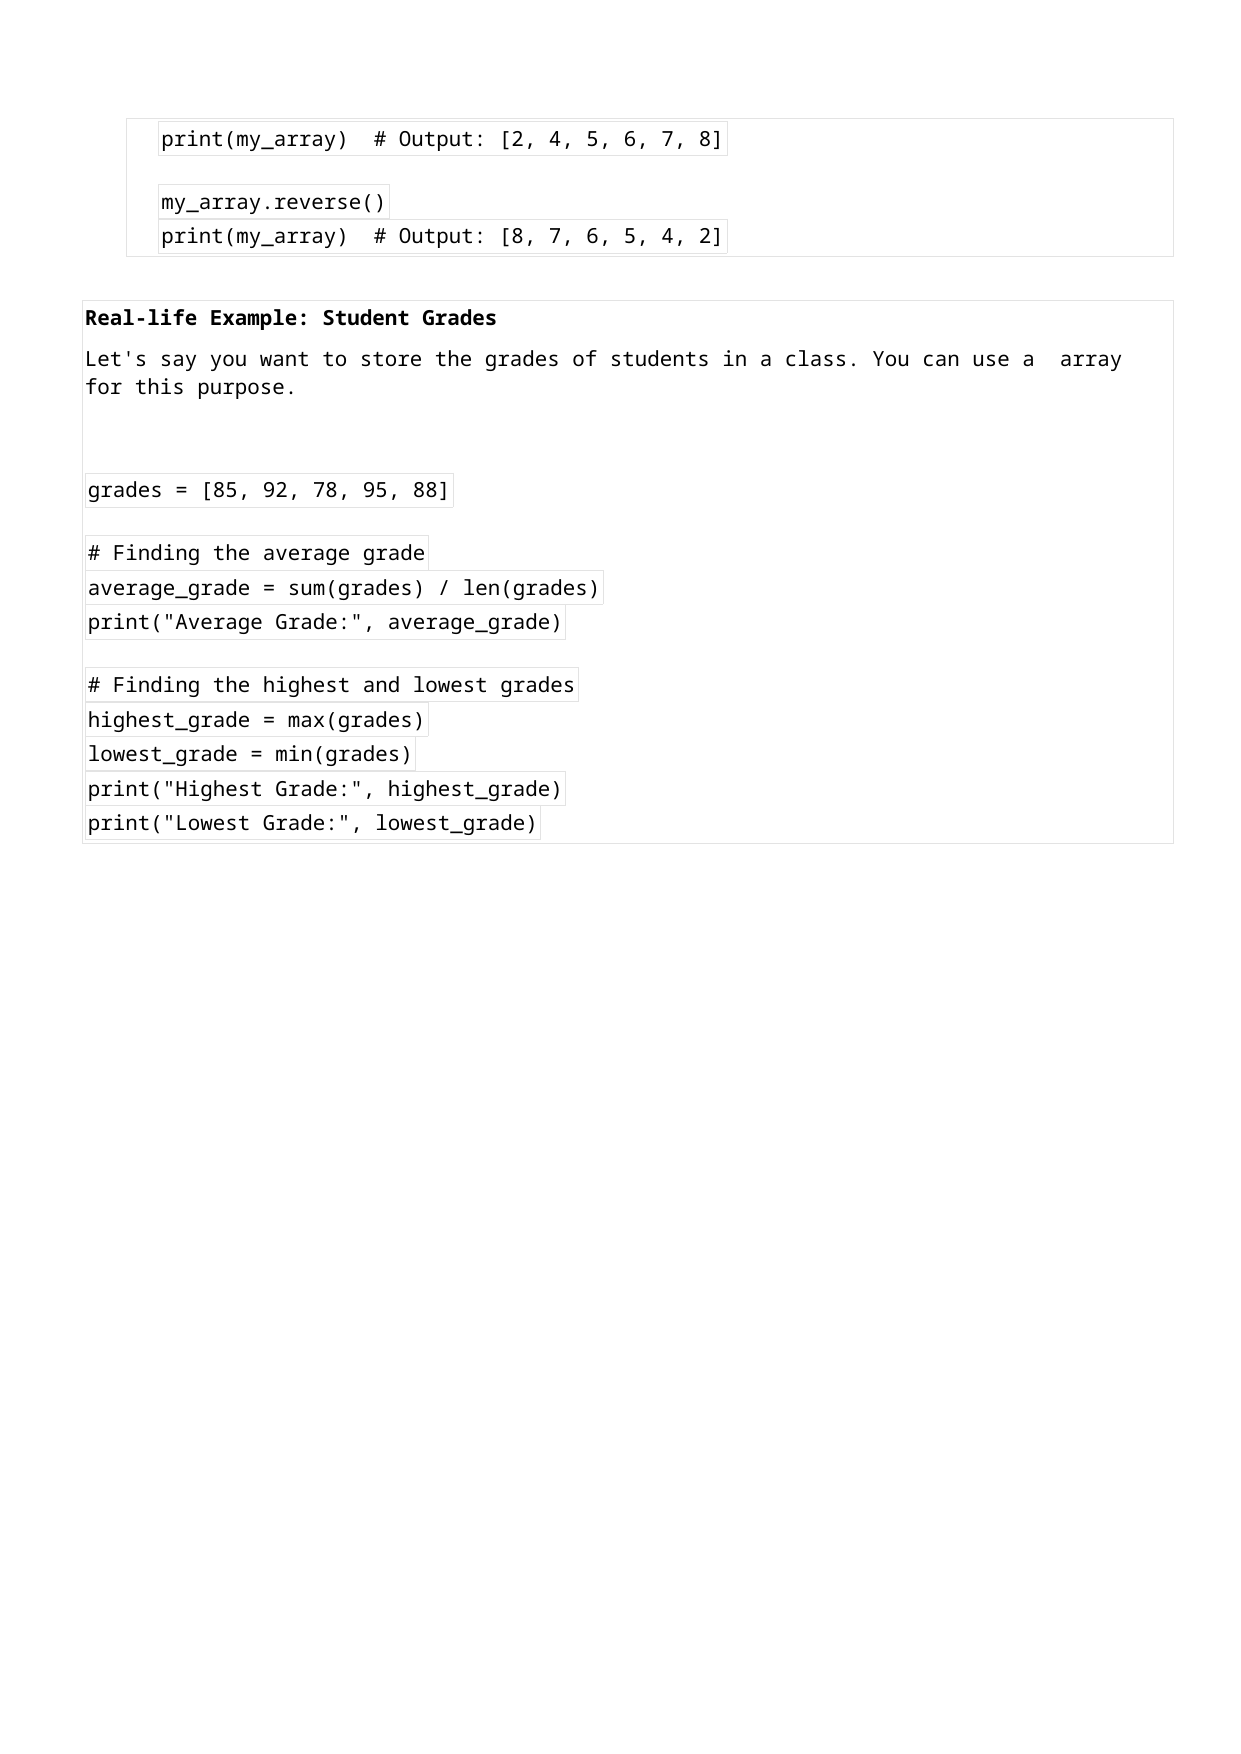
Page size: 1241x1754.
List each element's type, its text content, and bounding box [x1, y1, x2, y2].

text print("Highest Grade:", highest_grade) [86, 772, 565, 802]
text # Finding the highest and lowest grades [83, 664, 1173, 699]
text print("Average Grade:", average_grade) [86, 605, 565, 639]
subtitle Real-life Example: Student Grades [83, 301, 1173, 332]
list print(my_array) # Output: [2, 4, 5, 6, 7, 8] [127, 119, 1173, 156]
text [416, 733, 1173, 768]
text grades = [85, 92, 78, 95, 88] [83, 469, 1173, 507]
text average_grade = sum(grades) / len(grades) [429, 567, 1173, 601]
text [429, 699, 1173, 733]
text # Finding the average grade [83, 532, 1173, 567]
text average_grade = sum(grades) / len(grades) [86, 571, 603, 601]
list my_array.reverse() [127, 181, 1173, 216]
text [566, 601, 1173, 639]
list print(my_array) # Output: [8, 7, 6, 5, 4, 2] [127, 216, 1173, 256]
text highest_grade = max(grades) [86, 703, 428, 733]
text Let's say you want to store the grades of students in a class. You can use a array for this purpose. [83, 341, 1173, 401]
text lowest_grade = min(grades) [86, 737, 415, 768]
text print("Lowest Grade:", lowest_grade) [83, 802, 1173, 843]
text print("Highest Grade:", highest_grade) [416, 768, 1173, 802]
